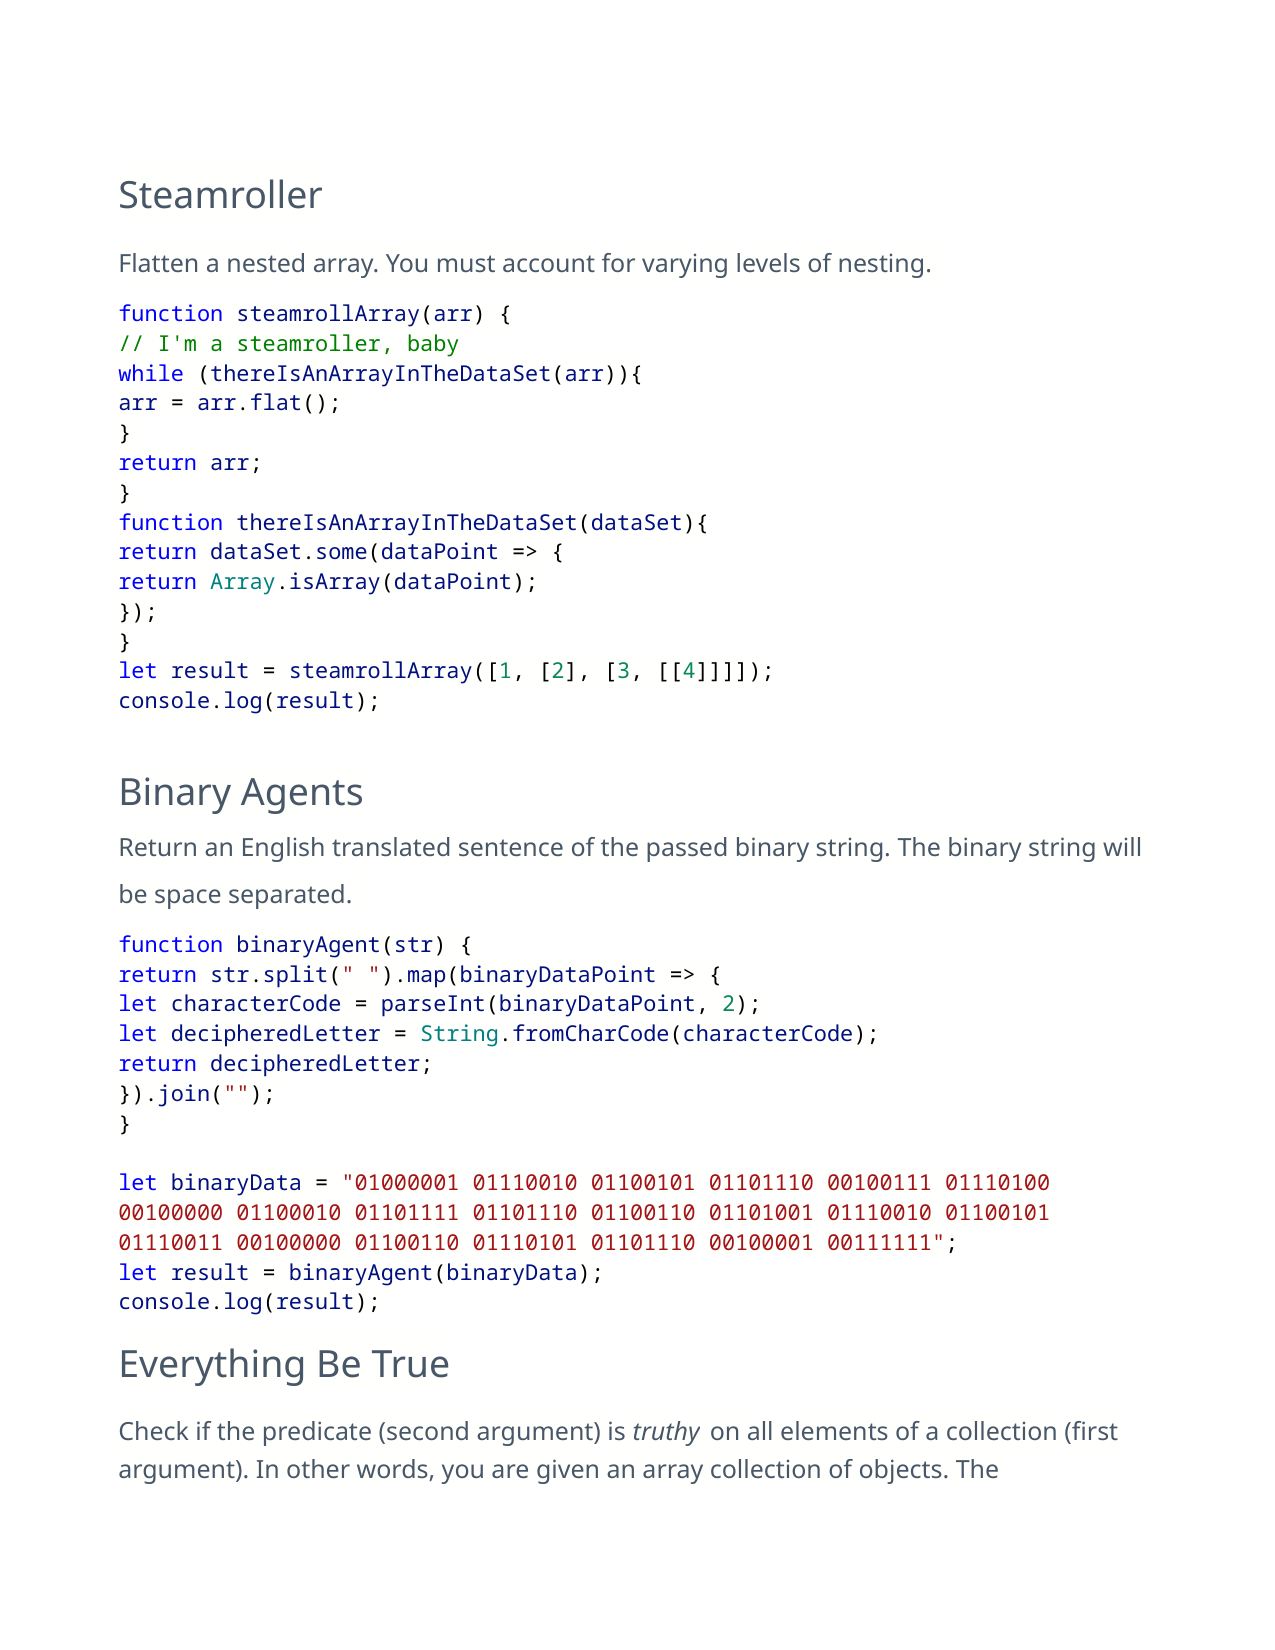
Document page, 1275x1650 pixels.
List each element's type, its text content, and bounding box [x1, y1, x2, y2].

text let binaryData = "01000001 01110010 01100101 01101110 00100111 01110100 00100000 01100010 01101111 01101110 01100110 01101001 01110010 01100101 01110011 00100000 01100110 01110101 01101110 00100001 00111111"; [118, 1167, 1157, 1256]
text let characterCode = parseInt(binaryDataPoint, 2); [118, 988, 1157, 1018]
text let decipheredLetter = String.fromCharCode(characterCode); [118, 1018, 1157, 1048]
text } [118, 1108, 1157, 1137]
text Return an English translated sentence of the passed binary string. The binary string will be space separated. [118, 829, 1157, 914]
text } [118, 477, 1157, 506]
text while (thereIsAnArrayInTheDataSet(arr)){ [118, 357, 1157, 387]
text Flatten a nested array. You must account for varying levels of nesting. [118, 232, 1157, 283]
text Check if the predicate (second argument) is truthy on all elements of a collection (first argument). In other words, you are given an array collection of objects. The [118, 1400, 1157, 1486]
text return arr; [118, 447, 1157, 477]
text console.log(result); [118, 1286, 1157, 1316]
text } [118, 417, 1157, 447]
text function binaryAgent(str) { [118, 929, 1157, 959]
text } [118, 626, 1157, 655]
text return Array.isArray(dataPoint); [118, 566, 1157, 596]
text return str.split(" ").map(binaryDataPoint => { [118, 959, 1157, 988]
text let result = binaryAgent(binaryData); [118, 1256, 1157, 1286]
subtitle Binary Agents [118, 766, 1157, 817]
text arr = arr.flat(); [118, 387, 1157, 417]
text return decipheredLetter; [118, 1048, 1157, 1078]
text }); [118, 596, 1157, 626]
text console.log(result); [118, 685, 1157, 715]
text let result = steamrollArray([1, [2], [3, [[4]]]]); [118, 655, 1157, 685]
text function thereIsAnArrayInTheDataSet(dataSet){ [118, 506, 1157, 536]
subtitle Everything Be True [118, 1337, 1157, 1388]
text function steamrollArray(arr) { [118, 298, 1157, 328]
text return dataSet.some(dataPoint => { [118, 536, 1157, 566]
text // I'm a steamroller, baby [118, 328, 1157, 357]
text }).join(""); [118, 1078, 1157, 1108]
subtitle Steamroller [118, 169, 1157, 220]
